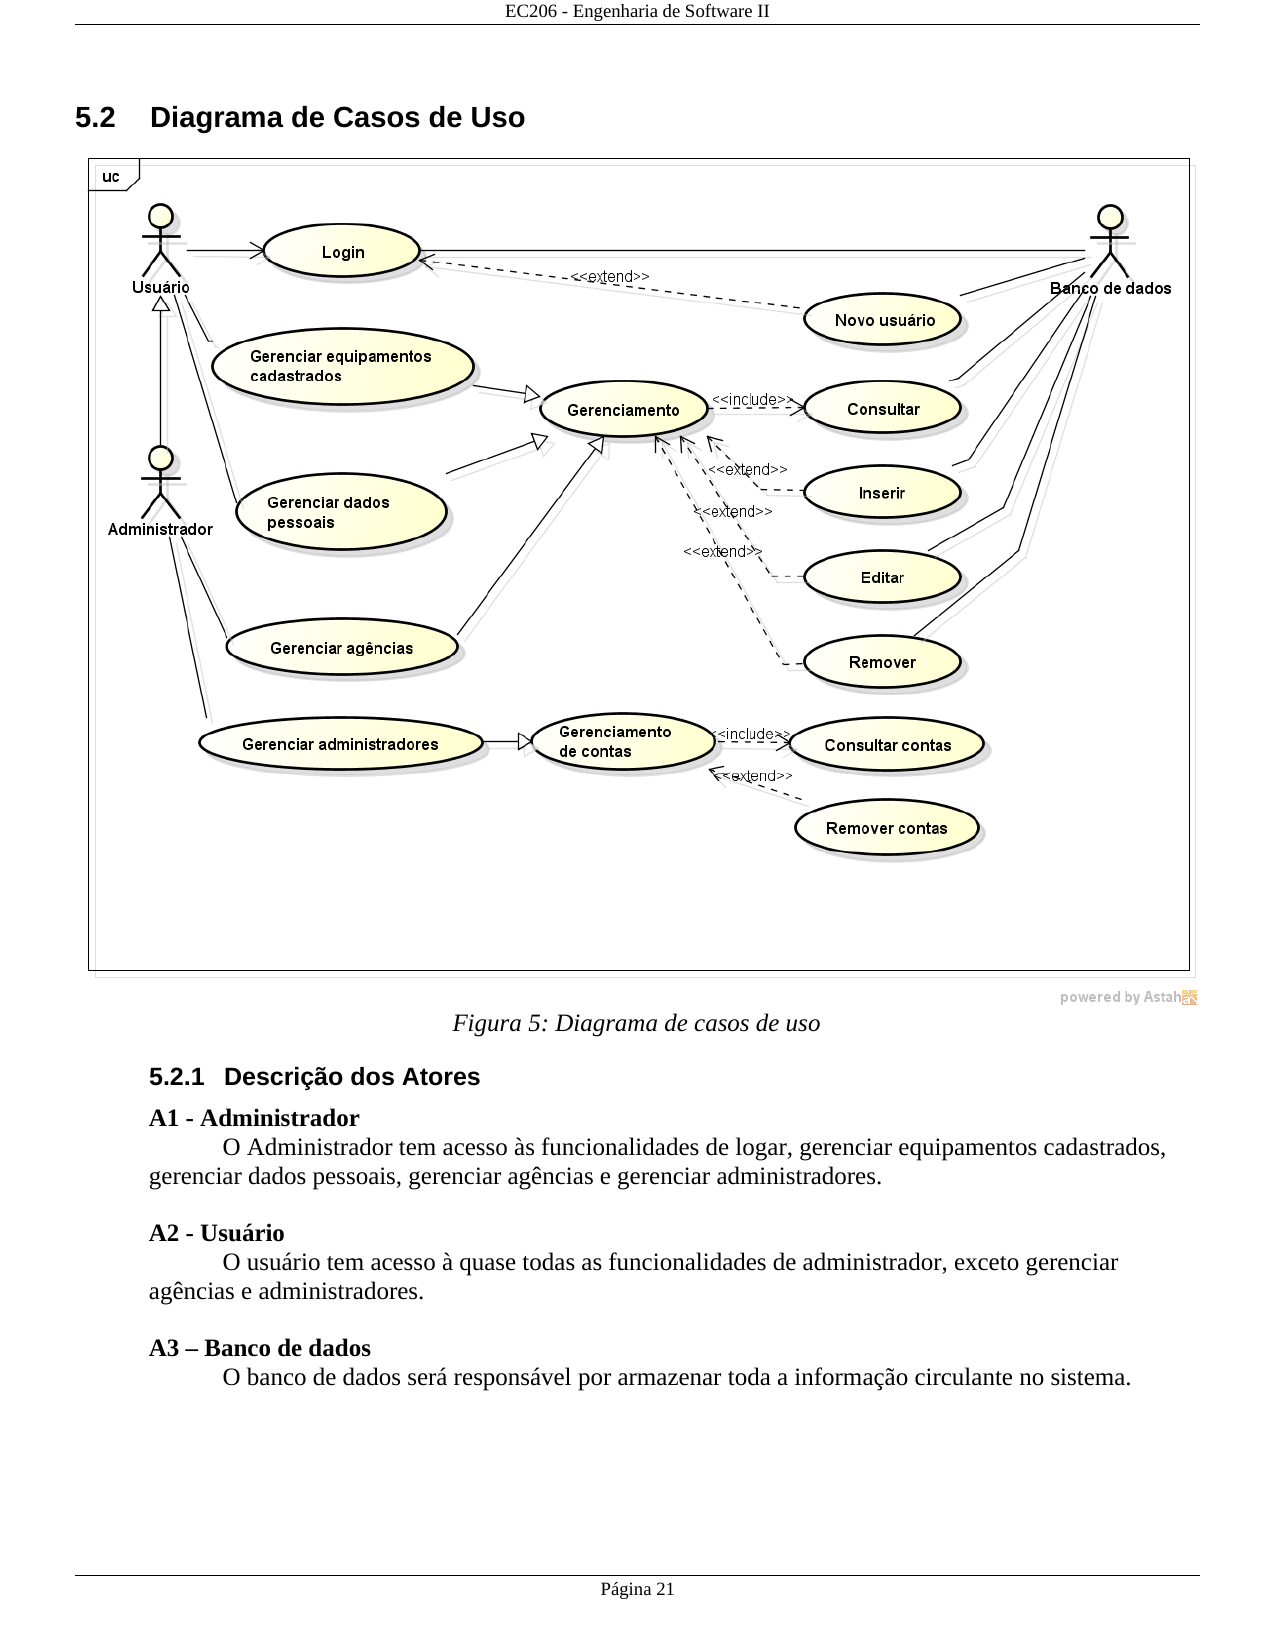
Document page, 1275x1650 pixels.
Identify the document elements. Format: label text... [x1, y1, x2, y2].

picture [75, 146, 1200, 1009]
text A2 - Usuário [149, 1218, 1200, 1247]
subtitle Diagrama de Casos de Uso [75, 100, 1200, 133]
text O banco de dados será responsável por armazenar toda a informação circulante no sistema. [149, 1362, 1200, 1391]
text Figura 5: Diagrama de casos de uso [75, 1009, 1200, 1037]
text O Administrador tem acesso às funcionalidades de logar, gerenciar equipamentos cadastrados, gerenciar dados pessoais, gerenciar agências e gerenciar administradores. [149, 1132, 1200, 1189]
text O usuário tem acesso à quase todas as funcionalidades de administrador, exceto gerenciar agências e administradores. [149, 1247, 1200, 1304]
subtitle Descrição dos Atores [149, 1062, 1200, 1091]
text A3 – Banco de dados [149, 1333, 1200, 1362]
text A1 - Administrador [149, 1103, 1200, 1132]
